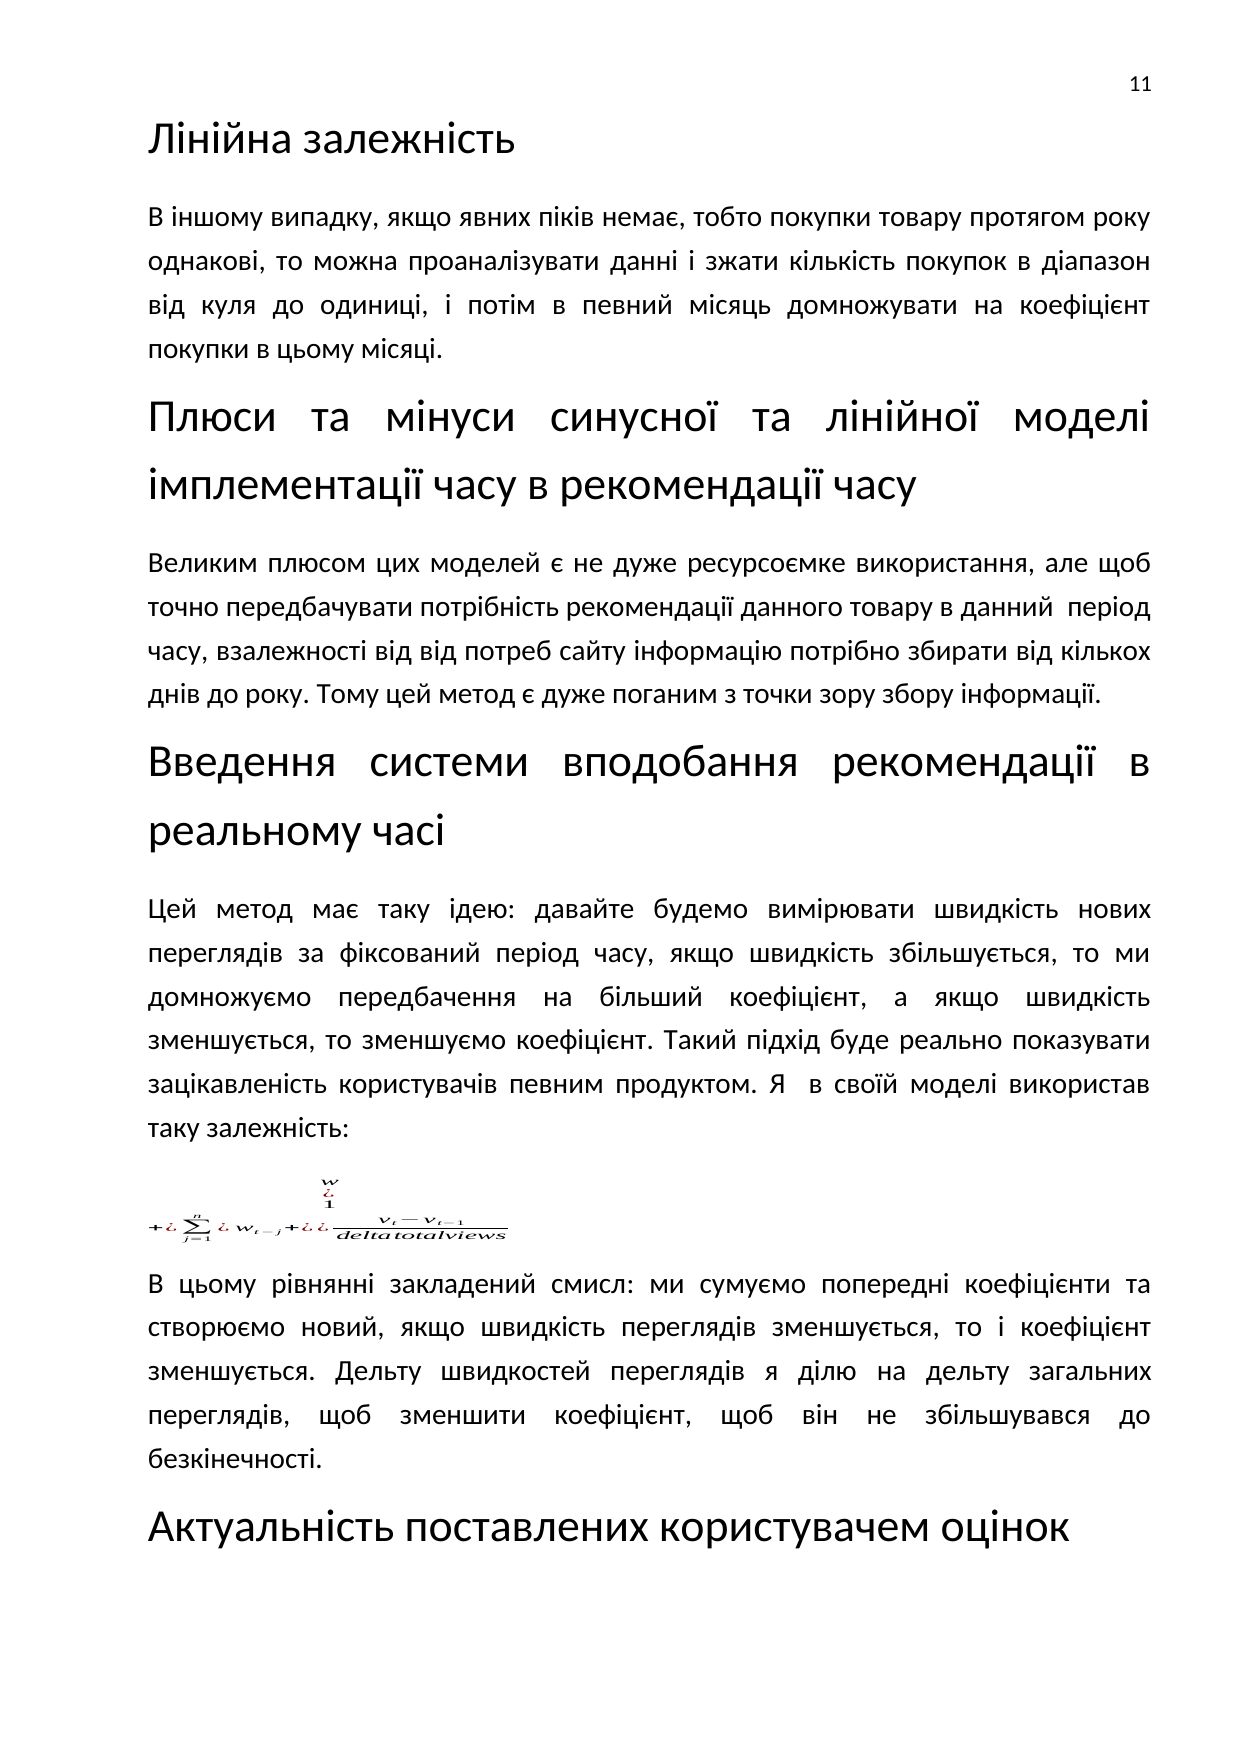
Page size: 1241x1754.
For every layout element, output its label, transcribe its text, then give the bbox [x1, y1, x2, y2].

text В цьому рівнянні закладений смисл: ми сумуємо попередні коефіцієнти та створюємо новий, якщо швидкість переглядів зменшується, то і коефіцієнт зменшується. Дельту швидкостей переглядів я ділю на дельту загальних переглядів, щоб зменшити коефіцієнт, щоб він не збільшувався до безкінечності. [148, 1271, 1152, 1475]
text Цей метод має таку ідею: давайте будемо вимірювати швидкість нових переглядів за фіксований період часу, якщо швидкість збільшується, то ми домножуємо передбачення на більший коефіцієнт, а якщо швидкість зменшується, то зменшуємо коефіцієнт. Такий підхід буде реально показувати зацікавленість користувачів певним продуктом. Я в своїй моделі використав таку залежність: [148, 897, 1152, 1144]
text Великим плюсом цих моделей є не дуже ресурсоємке використання, але щоб точно передбачувати потрібність рекомендації данного товару в данний період часу, взалежності від від потреб сайту інформацію потрібно збирати від кількох днів до року. Тому цей метод є дуже поганим з точки зору збору інформації. [148, 551, 1152, 711]
text Плюси та мінуси синусної та лінійної моделі імплементації часу в рекомендації часу [148, 397, 1152, 511]
text В іншому випадку, якщо явних піків немає, тобто покупки товару протягом року однакові, то можна проаналізувати данні і зжати кількість покупок в діапазон від куля до одиниці, і потім в певний місяць домножувати на коефіцієнт покупки в цьому місяці. [148, 205, 1152, 365]
text Введення системи вподобання рекомендації в реальному часі [148, 742, 1152, 857]
text Лінійна залежність [148, 119, 1152, 165]
text Актуальність поставлених користувачем оцінок [148, 1507, 1152, 1552]
